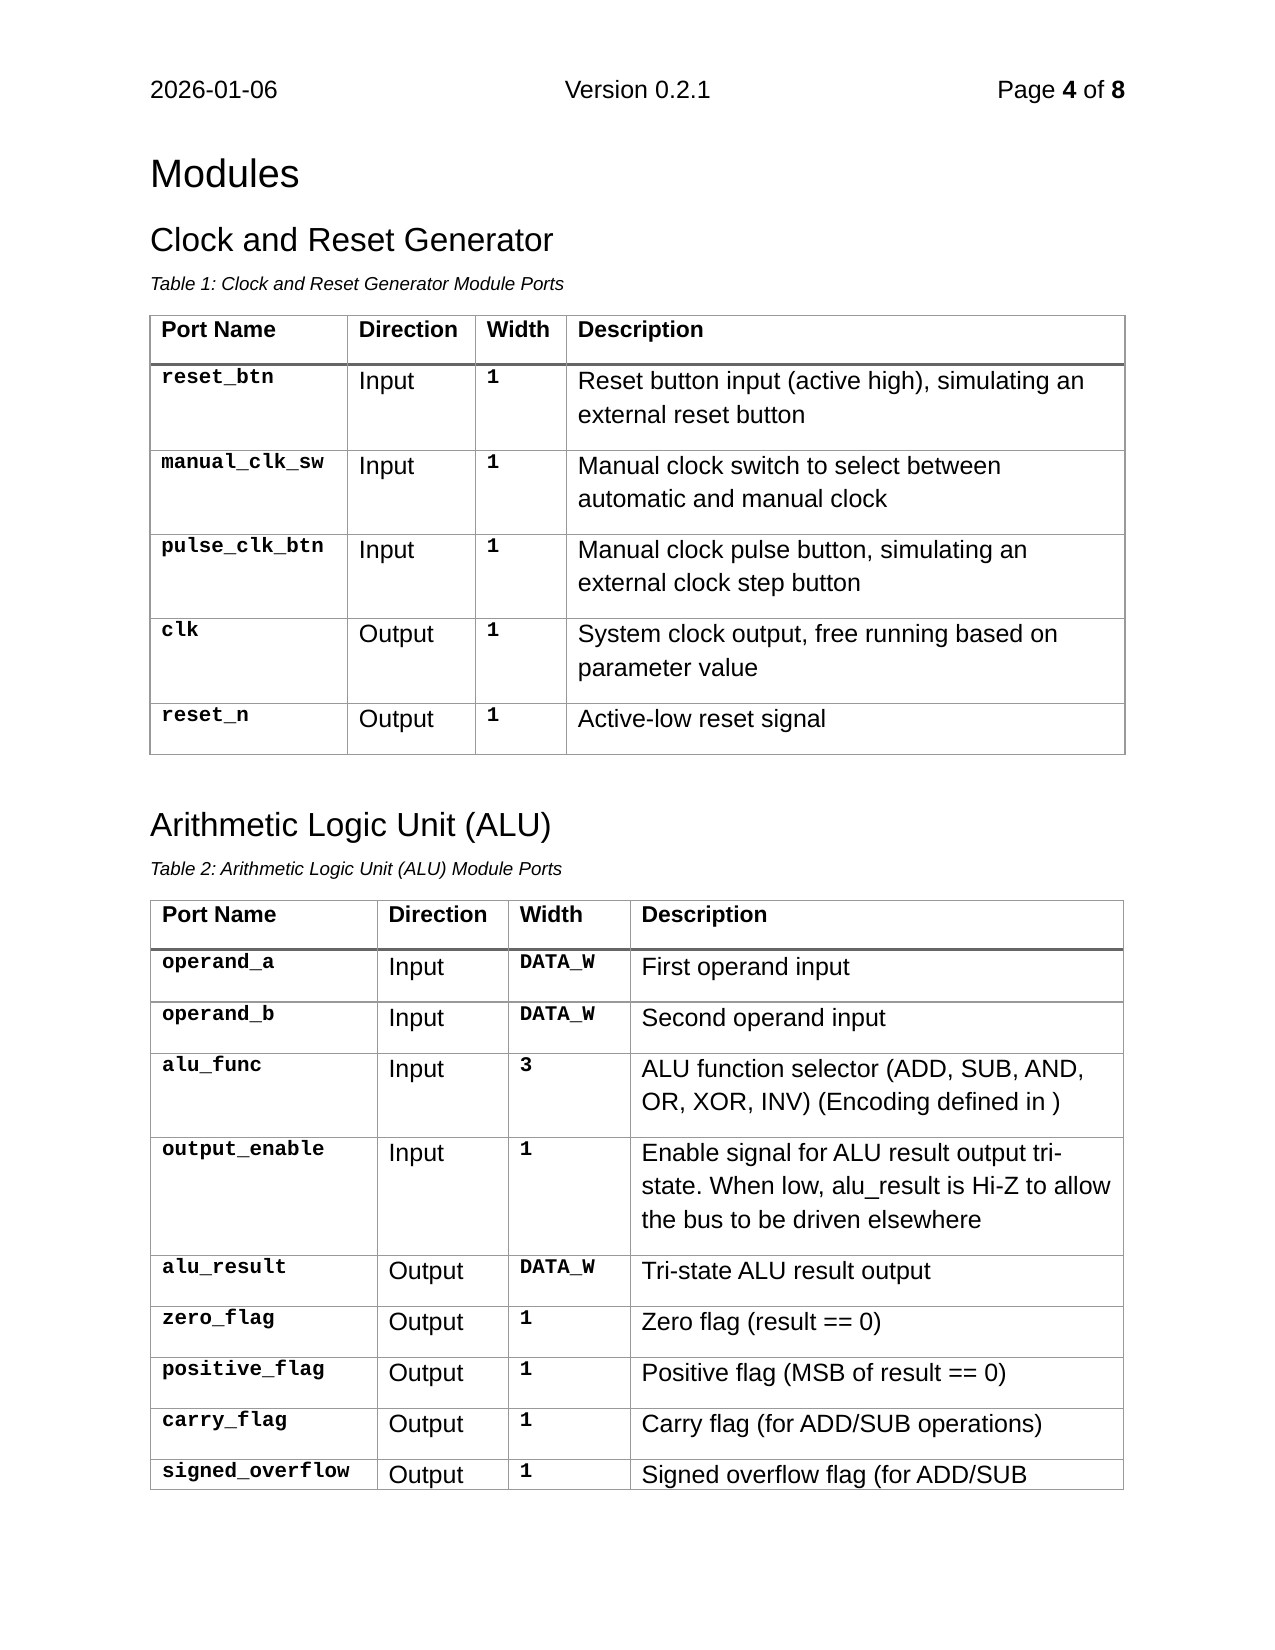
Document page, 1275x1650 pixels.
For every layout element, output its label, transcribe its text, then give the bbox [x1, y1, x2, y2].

table_cell reset_n [151, 704, 347, 754]
table_cell Manual clock pulse button, simulating an external clock step button [567, 535, 1124, 618]
table_cell DATA_W [509, 951, 630, 1001]
text Table 2: Arithmetic Logic Unit (ALU) Module Ports [150, 858, 1125, 879]
table_cell 1 [509, 1409, 630, 1459]
table_cell operand_b [151, 1003, 377, 1052]
table_header Width [476, 316, 566, 363]
table_cell Output [378, 1409, 508, 1459]
table_cell Manual clock switch to select between automatic and manual clock [567, 451, 1124, 534]
table_cell signed_overflow [151, 1460, 377, 1488]
table_cell operand_a [151, 951, 377, 1001]
table_cell 1 [476, 451, 566, 534]
table_cell Input [348, 451, 475, 534]
subtitle Modules [150, 150, 1125, 196]
table_cell Output [378, 1307, 508, 1357]
table_cell Input [378, 1138, 508, 1254]
table_cell Input [378, 1054, 508, 1137]
table_header Description [631, 901, 1123, 948]
table_header Port Name [151, 901, 377, 948]
table_cell Positive flag (MSB of result == 0) [631, 1358, 1123, 1408]
table_cell Second operand input [631, 1003, 1123, 1052]
table_cell ALU function selector (ADD, SUB, AND, OR, XOR, INV) (Encoding defined in ) [631, 1054, 1123, 1137]
table_cell Output [348, 704, 475, 754]
table_cell 1 [509, 1460, 630, 1488]
table_cell DATA_W [509, 1003, 630, 1052]
table_cell Input [348, 366, 475, 449]
table_header Direction [348, 316, 475, 363]
table_cell clk [151, 619, 347, 703]
table_cell Signed overflow flag (for ADD/SUB [631, 1460, 1123, 1488]
table_cell output_enable [151, 1138, 377, 1254]
table_cell DATA_W [509, 1256, 630, 1306]
table_cell manual_clk_sw [151, 451, 347, 534]
table_cell Input [348, 535, 475, 618]
table_cell Enable signal for ALU result output tri-state. When low, alu_result is Hi-Z to allow the bus to be driven elsewhere [631, 1138, 1123, 1254]
table_cell Output [378, 1256, 508, 1306]
table_cell Output [348, 619, 475, 703]
table_header Width [509, 901, 630, 948]
table_cell First operand input [631, 951, 1123, 1001]
table_cell Input [378, 951, 508, 1001]
subtitle Clock and Reset Generator [150, 219, 1125, 258]
table_cell Output [378, 1358, 508, 1408]
table_cell Carry flag (for ADD/SUB operations) [631, 1409, 1123, 1459]
table_header Direction [378, 901, 508, 948]
table_cell 1 [509, 1307, 630, 1357]
table_header Description [567, 316, 1124, 363]
table_cell reset_btn [151, 366, 347, 449]
table_cell Input [378, 1003, 508, 1052]
table_cell Tri-state ALU result output [631, 1256, 1123, 1306]
table_cell 1 [509, 1138, 630, 1254]
table_cell zero_flag [151, 1307, 377, 1357]
text Table 1: Clock and Reset Generator Module Ports [150, 272, 1125, 294]
table_cell Reset button input (active high), simulating an external reset button [567, 366, 1124, 449]
table_cell Output [378, 1460, 508, 1488]
table_cell alu_result [151, 1256, 377, 1306]
table_cell System clock output, free running based on parameter value [567, 619, 1124, 703]
table_cell pulse_clk_btn [151, 535, 347, 618]
table_cell 1 [476, 704, 566, 754]
table_cell 1 [476, 535, 566, 618]
table_cell Active-low reset signal [567, 704, 1124, 754]
table_cell 1 [476, 366, 566, 449]
table_cell 3 [509, 1054, 630, 1137]
table_cell alu_func [151, 1054, 377, 1137]
table_cell positive_flag [151, 1358, 377, 1408]
table_header Port Name [151, 316, 347, 363]
table_cell Zero flag (result == 0) [631, 1307, 1123, 1357]
table_cell 1 [509, 1358, 630, 1408]
table_cell 1 [476, 619, 566, 703]
subtitle Arithmetic Logic Unit (ALU) [150, 805, 1125, 843]
table_cell carry_flag [151, 1409, 377, 1459]
